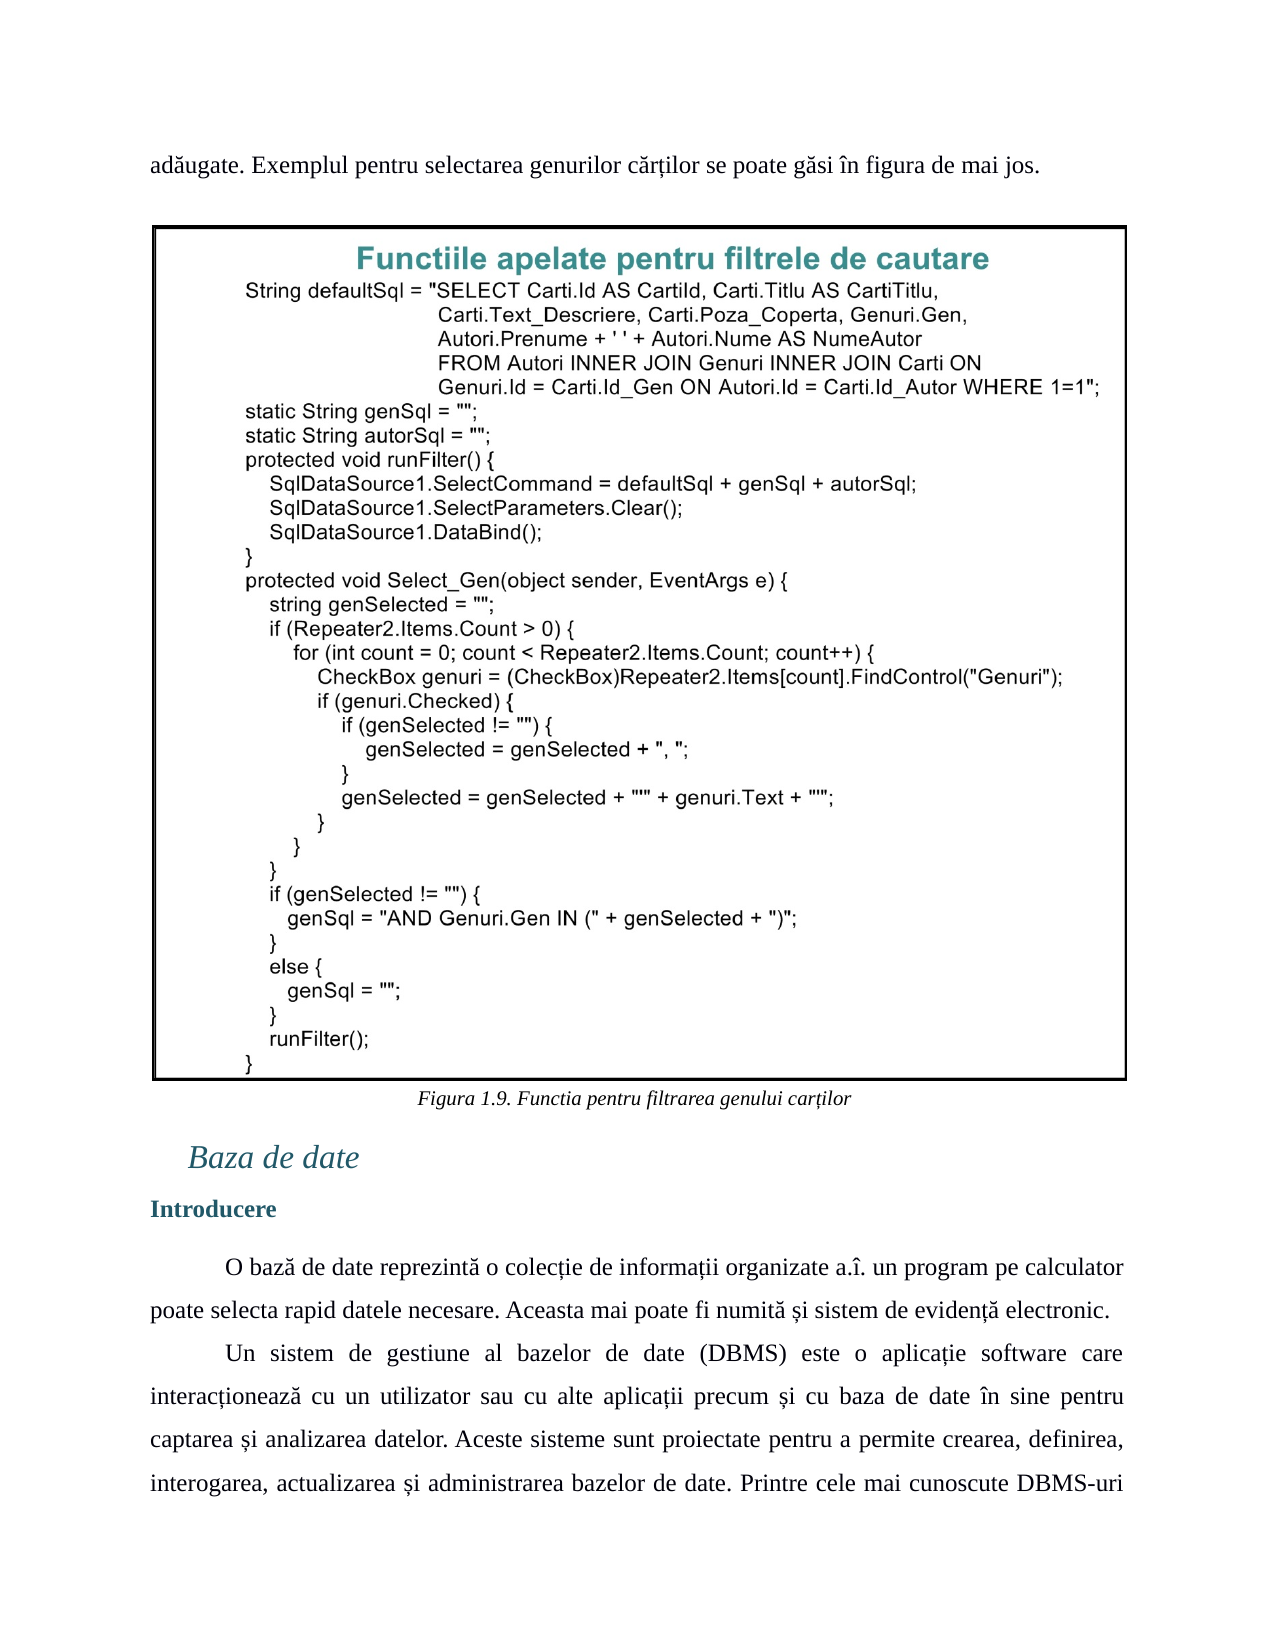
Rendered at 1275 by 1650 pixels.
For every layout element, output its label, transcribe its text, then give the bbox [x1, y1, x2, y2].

text Figura 1.9. Functia pentru filtrarea genului carților [147, 1086, 1122, 1110]
text Un sistem de gestiune al bazelor de date (DBMS) este o aplicație software care interacționează cu un utilizator sau cu alte aplicații precum și cu baza de date în sine pentru captarea și analizarea datelor. Aceste sisteme sunt proiectate pentru a permite crearea, definirea, interogarea, actualizarea și administrarea bazelor de date. Printre cele mai cunoscute DBMS-uri [150, 1338, 1125, 1496]
text Baza de date [150, 236, 1125, 1175]
picture [154, 228, 1125, 236]
text Introducere [150, 1194, 1125, 1223]
text adăugate. Exemplul pentru selectarea genurilor cărților se poate găsi în figura de mai jos. [150, 150, 1125, 179]
text O bază de date reprezintă o colecție de informații organizate a.î. un program pe calculator poate selecta rapid datele necesare. Aceasta mai poate fi numită și sistem de evidență electronic. [150, 1252, 1125, 1324]
